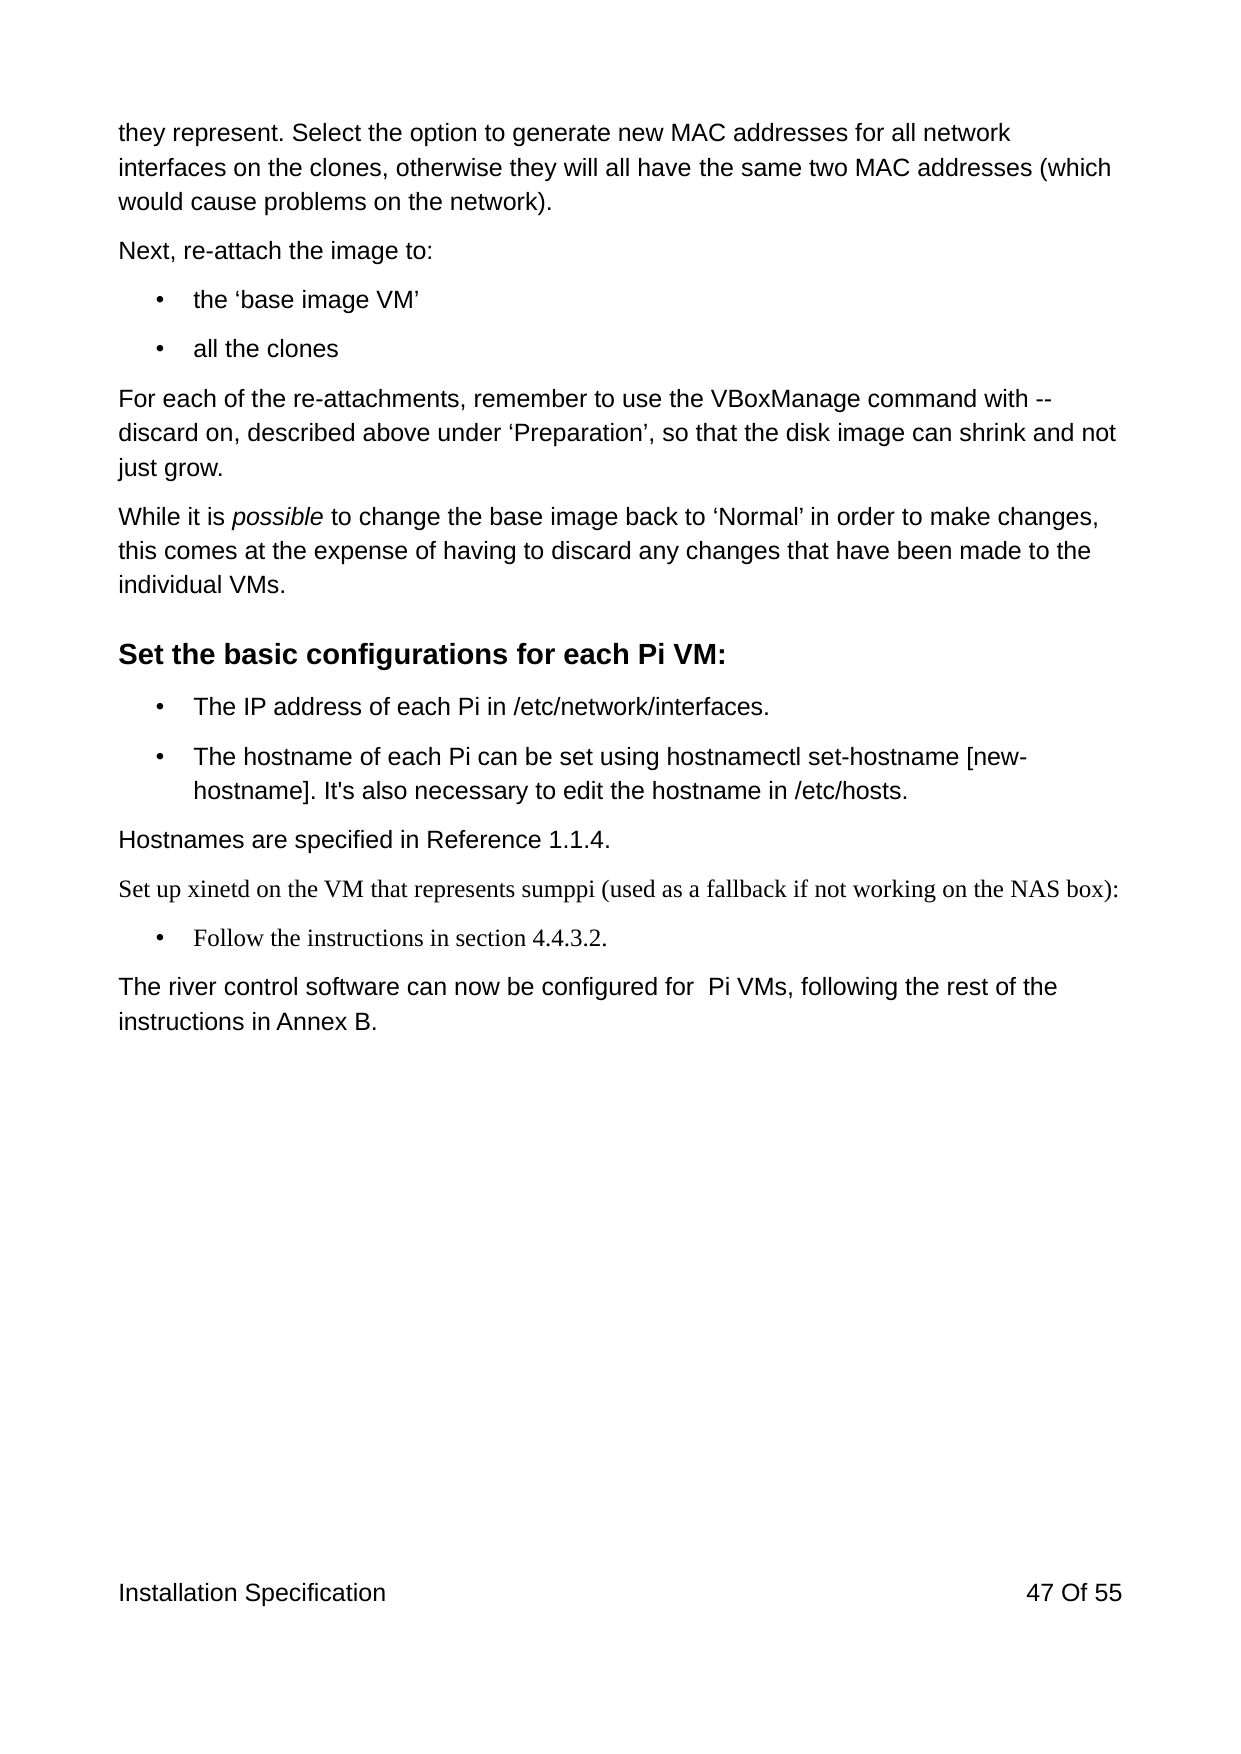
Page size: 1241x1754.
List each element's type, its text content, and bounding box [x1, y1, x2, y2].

list The IP address of each Pi in /etc/network/interfaces. [156, 692, 1122, 721]
subtitle Set the basic configurations for each Pi VM: [118, 637, 1122, 671]
list the ‘base image VM’ [156, 285, 1122, 314]
text For each of the re-attachments, remember to use the VBoxManage command with --discard on, described above under ‘Preparation’, so that the disk image can shrink and not just grow. [118, 383, 1122, 481]
list The hostname of each Pi can be set using hostnamectl set-hostname [new-hostname]. It's also necessary to edit the hostname in /etc/hosts. [156, 741, 1122, 805]
text While it is possible to change the base image back to ‘Normal’ in order to make changes, this comes at the expense of having to discard any changes that have been made to the individual VMs. [118, 502, 1122, 599]
text they represent. Select the option to generate new MAC addresses for all network interfaces on the clones, otherwise they will all have the same two MAC addresses (which would cause problems on the network). [118, 118, 1122, 216]
list Follow the instructions in section 4.4.3.2. [156, 923, 1122, 952]
list all the clones [156, 334, 1122, 363]
text Set up xinetd on the VM that represents sumppi (used as a fallback if not working on the NAS box): [118, 874, 1122, 903]
text The river control software can now be configured for Pi VMs, following the rest of the instructions in Annex B. [118, 972, 1122, 1036]
text Hostnames are specified in Reference 1.1.4. [118, 825, 1122, 854]
text Next, re-attach the image to: [118, 236, 1122, 265]
